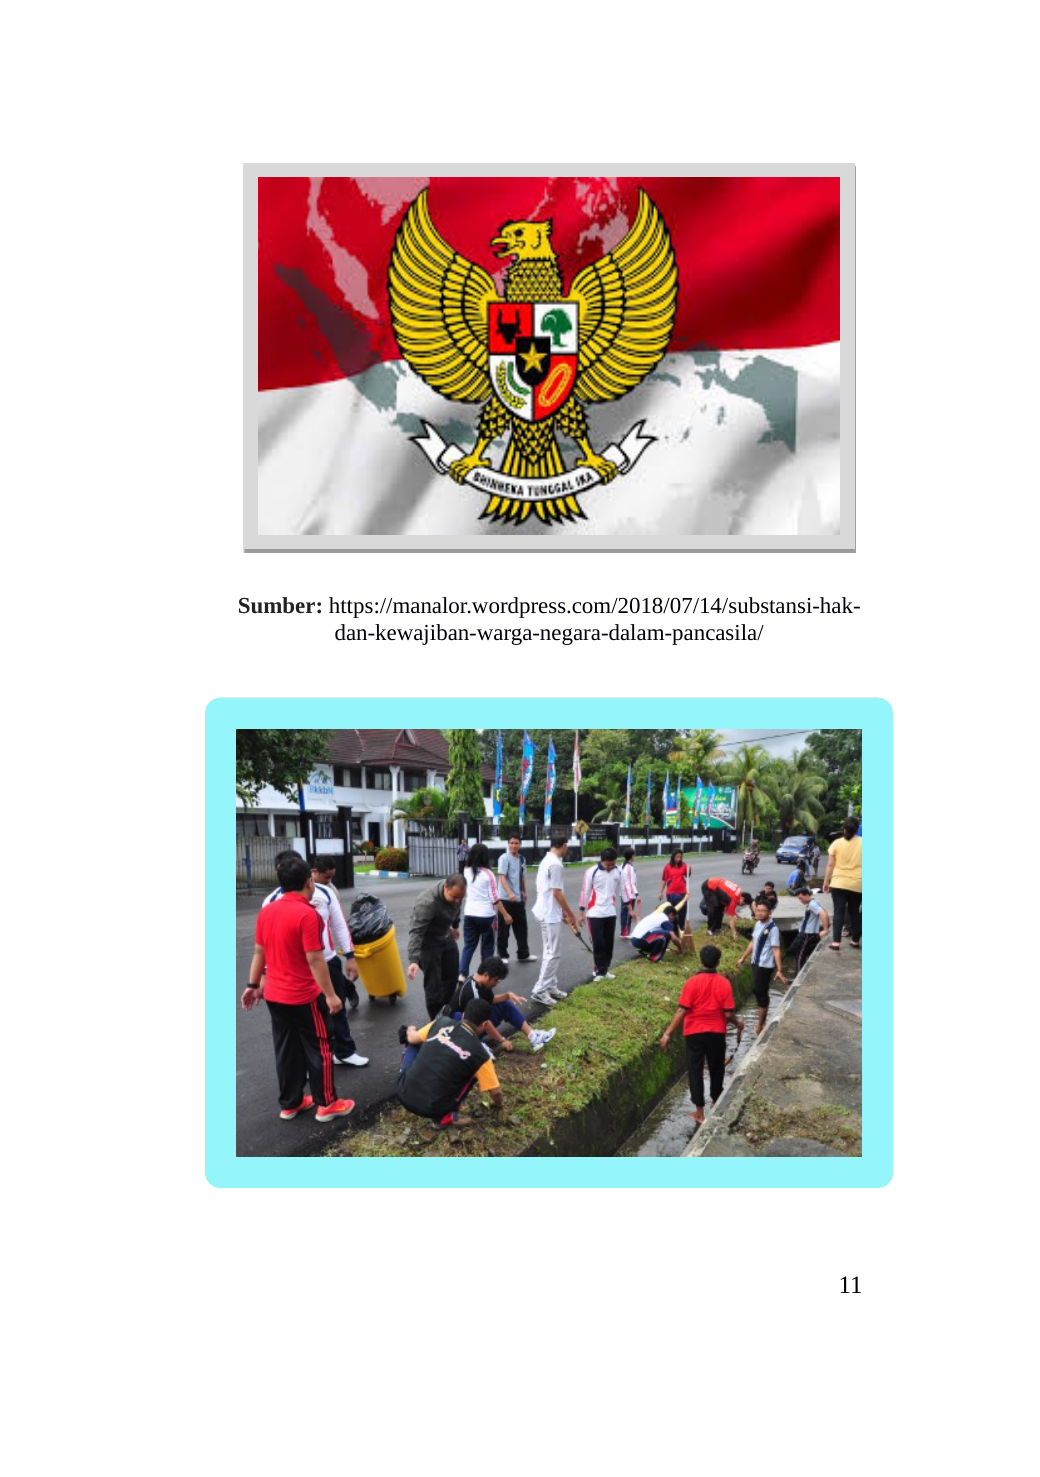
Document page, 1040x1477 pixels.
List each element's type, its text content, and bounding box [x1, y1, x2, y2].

picture [236, 729, 862, 1157]
picture [258, 177, 840, 535]
text Sumber: https://manalor.wordpress.com/2018/07/14/substansi-hak-dan-kewajiban-warga-negara-dalam-pancasila/ [236, 592, 862, 645]
